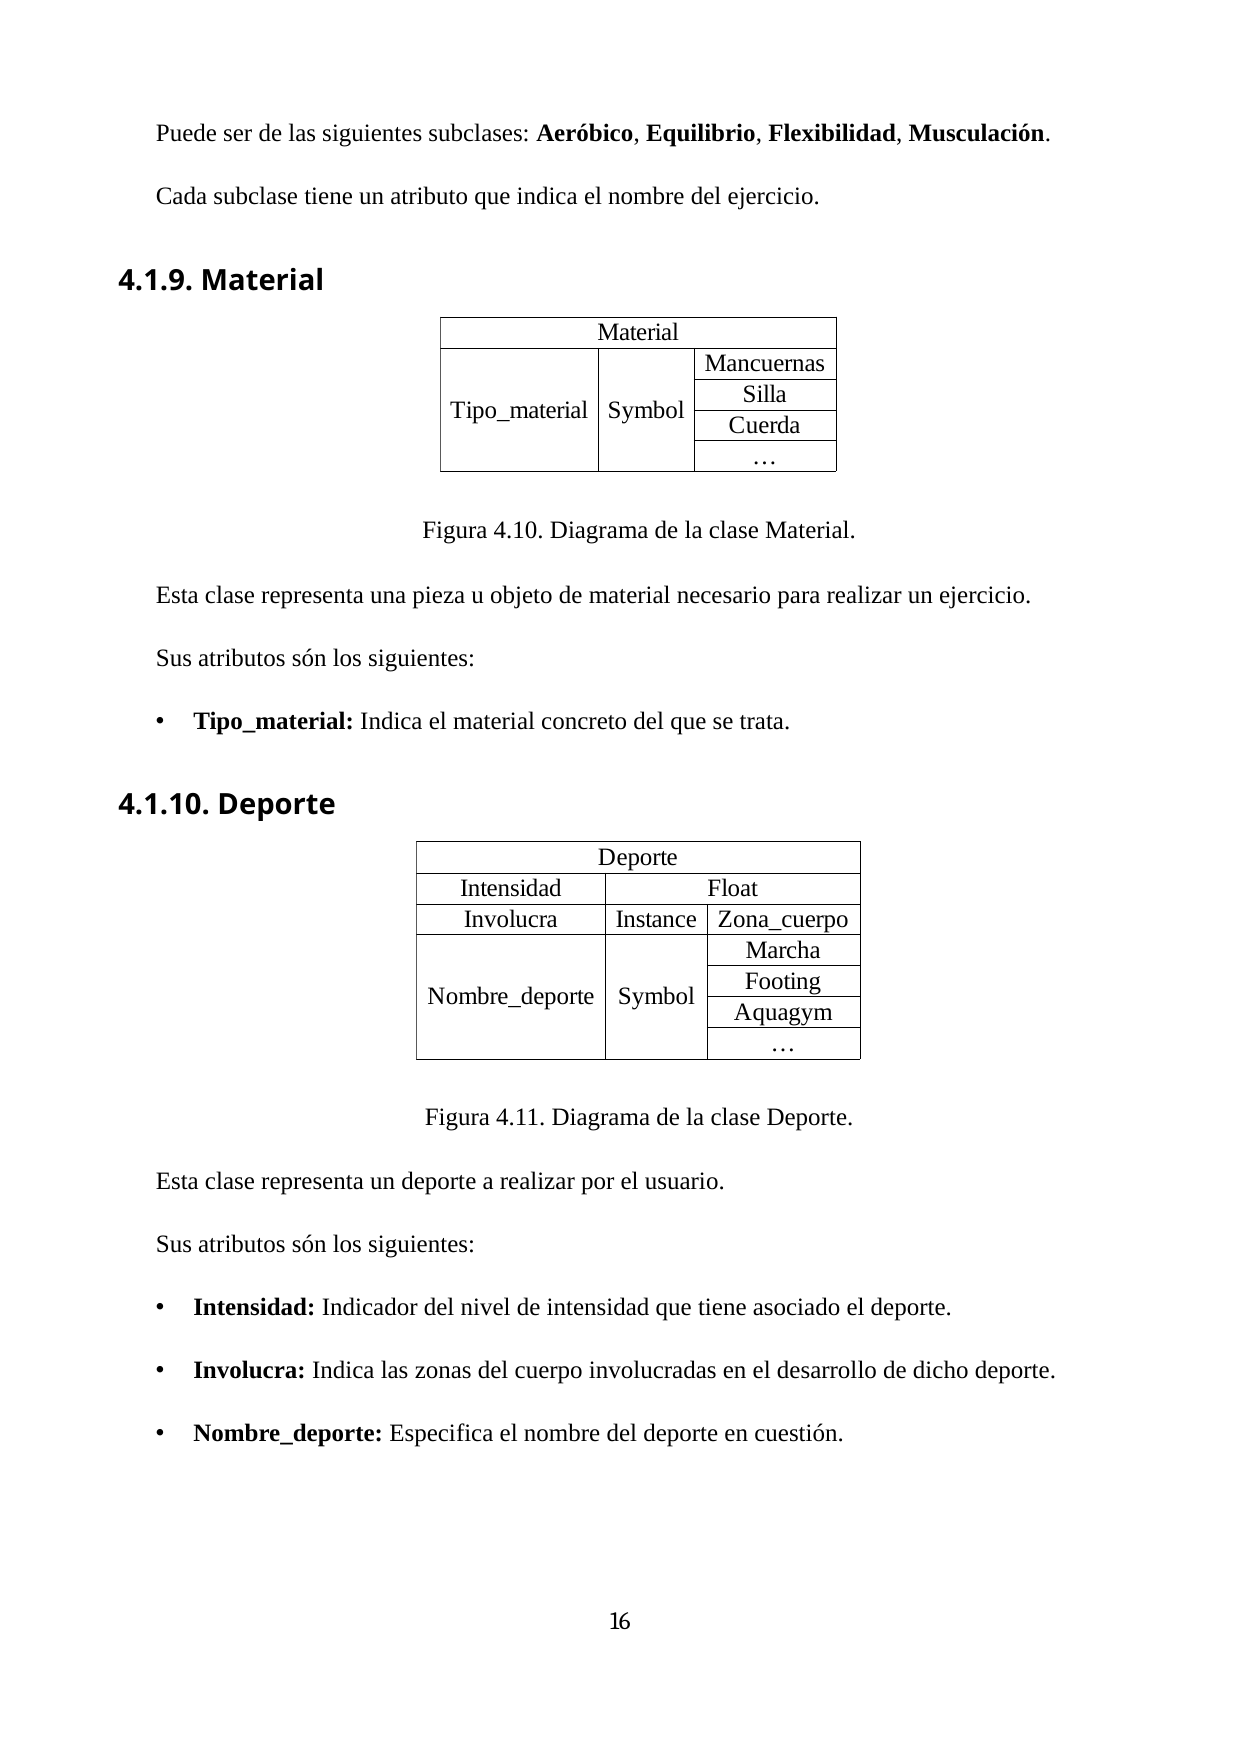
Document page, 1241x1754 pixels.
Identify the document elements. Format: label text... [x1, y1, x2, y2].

subtitle 4.1.9. Material [118, 259, 1122, 298]
list Nombre_deporte: Especifica el nombre del deporte en cuestión. [156, 1418, 1122, 1447]
text Sus atributos són los siguientes: [118, 643, 1122, 672]
table_cell Figura 4.10. Diagrama de la clase Material. [118, 510, 1122, 580]
text Esta clase representa un deporte a realizar por el usuario. [118, 1166, 1122, 1195]
subtitle 4.1.10. Deporte [118, 783, 1122, 823]
table_header [118, 836, 1122, 1096]
table_header [118, 311, 1122, 510]
text Sus atributos són los siguientes: [118, 1229, 1122, 1258]
list Tipo_material: Indica el material concreto del que se trata. [156, 706, 1122, 735]
list Intensidad: Indicador del nivel de intensidad que tiene asociado el deporte. [156, 1292, 1122, 1321]
list Involucra: Indica las zonas del cuerpo involucradas en el desarrollo de dicho deporte. [156, 1355, 1122, 1384]
table_cell Figura 4.11. Diagrama de la clase Deporte. [118, 1096, 1122, 1166]
text Esta clase representa una pieza u objeto de material necesario para realizar un ejercicio. [118, 580, 1122, 609]
text Puede ser de las siguientes subclases: Aeróbico, Equilibrio, Flexibilidad, Musculación. [118, 118, 1122, 147]
text Cada subclase tiene un atributo que indica el nombre del ejercicio. [118, 181, 1122, 210]
